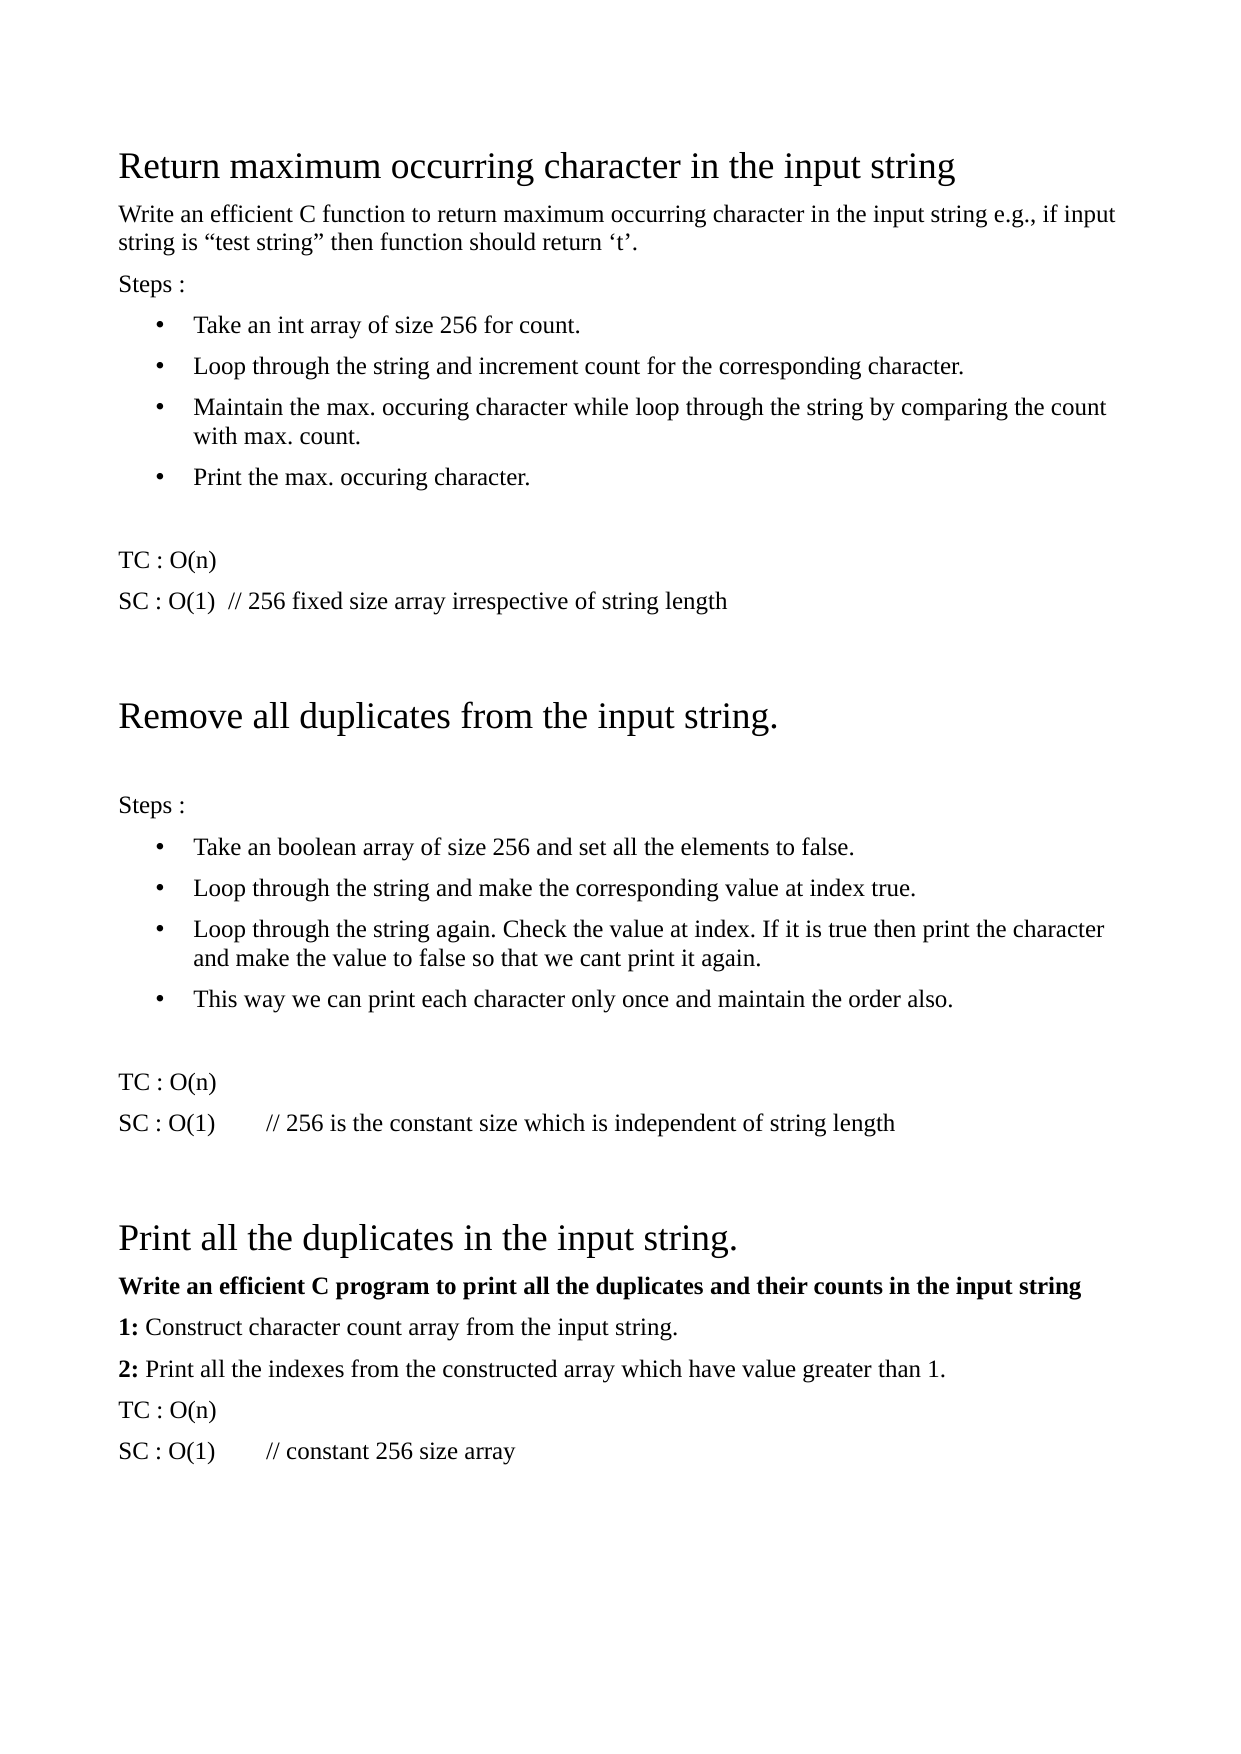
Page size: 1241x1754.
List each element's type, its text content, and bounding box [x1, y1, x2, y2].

text Write an efficient C program to print all the duplicates and their counts in the input string [118, 1271, 1122, 1300]
subtitle Return maximum occurring character in the input string [118, 143, 1122, 186]
list Take an boolean array of size 256 and set all the elements to false. [156, 832, 1122, 861]
list Loop through the string and make the corresponding value at index true. [156, 873, 1122, 902]
text Write an efficient C function to return maximum occurring character in the input string e.g., if input string is “test string” then function should return ‘t’. [118, 199, 1122, 256]
list Take an int array of size 256 for count. [156, 310, 1122, 339]
list This way we can print each character only once and maintain the order also. [156, 984, 1122, 1013]
text 1: Construct character count array from the input string. [118, 1312, 1122, 1341]
text Steps : [118, 791, 1122, 819]
text TC : O(n) [118, 1067, 1122, 1096]
text Steps : [118, 269, 1122, 297]
text TC : O(n) [118, 1395, 1122, 1424]
text SC : O(1) // constant 256 size array [118, 1436, 1122, 1465]
list Loop through the string and increment count for the corresponding character. [156, 351, 1122, 380]
text SC : O(1) // 256 fixed size array irrespective of string length [118, 586, 1122, 615]
subtitle Remove all duplicates from the input string. [118, 694, 1122, 737]
text TC : O(n) [118, 545, 1122, 574]
text 2: Print all the indexes from the constructed array which have value greater than 1. [118, 1354, 1122, 1382]
subtitle Print all the duplicates in the input string. [118, 1216, 1122, 1259]
list Print the max. occuring character. [156, 462, 1122, 491]
list Maintain the max. occuring character while loop through the string by comparing the count with max. count. [156, 392, 1122, 450]
list Loop through the string again. Check the value at index. If it is true then print the character and make the value to false so that we cant print it again. [156, 914, 1122, 972]
text SC : O(1) // 256 is the constant size which is independent of string length [118, 1108, 1122, 1137]
